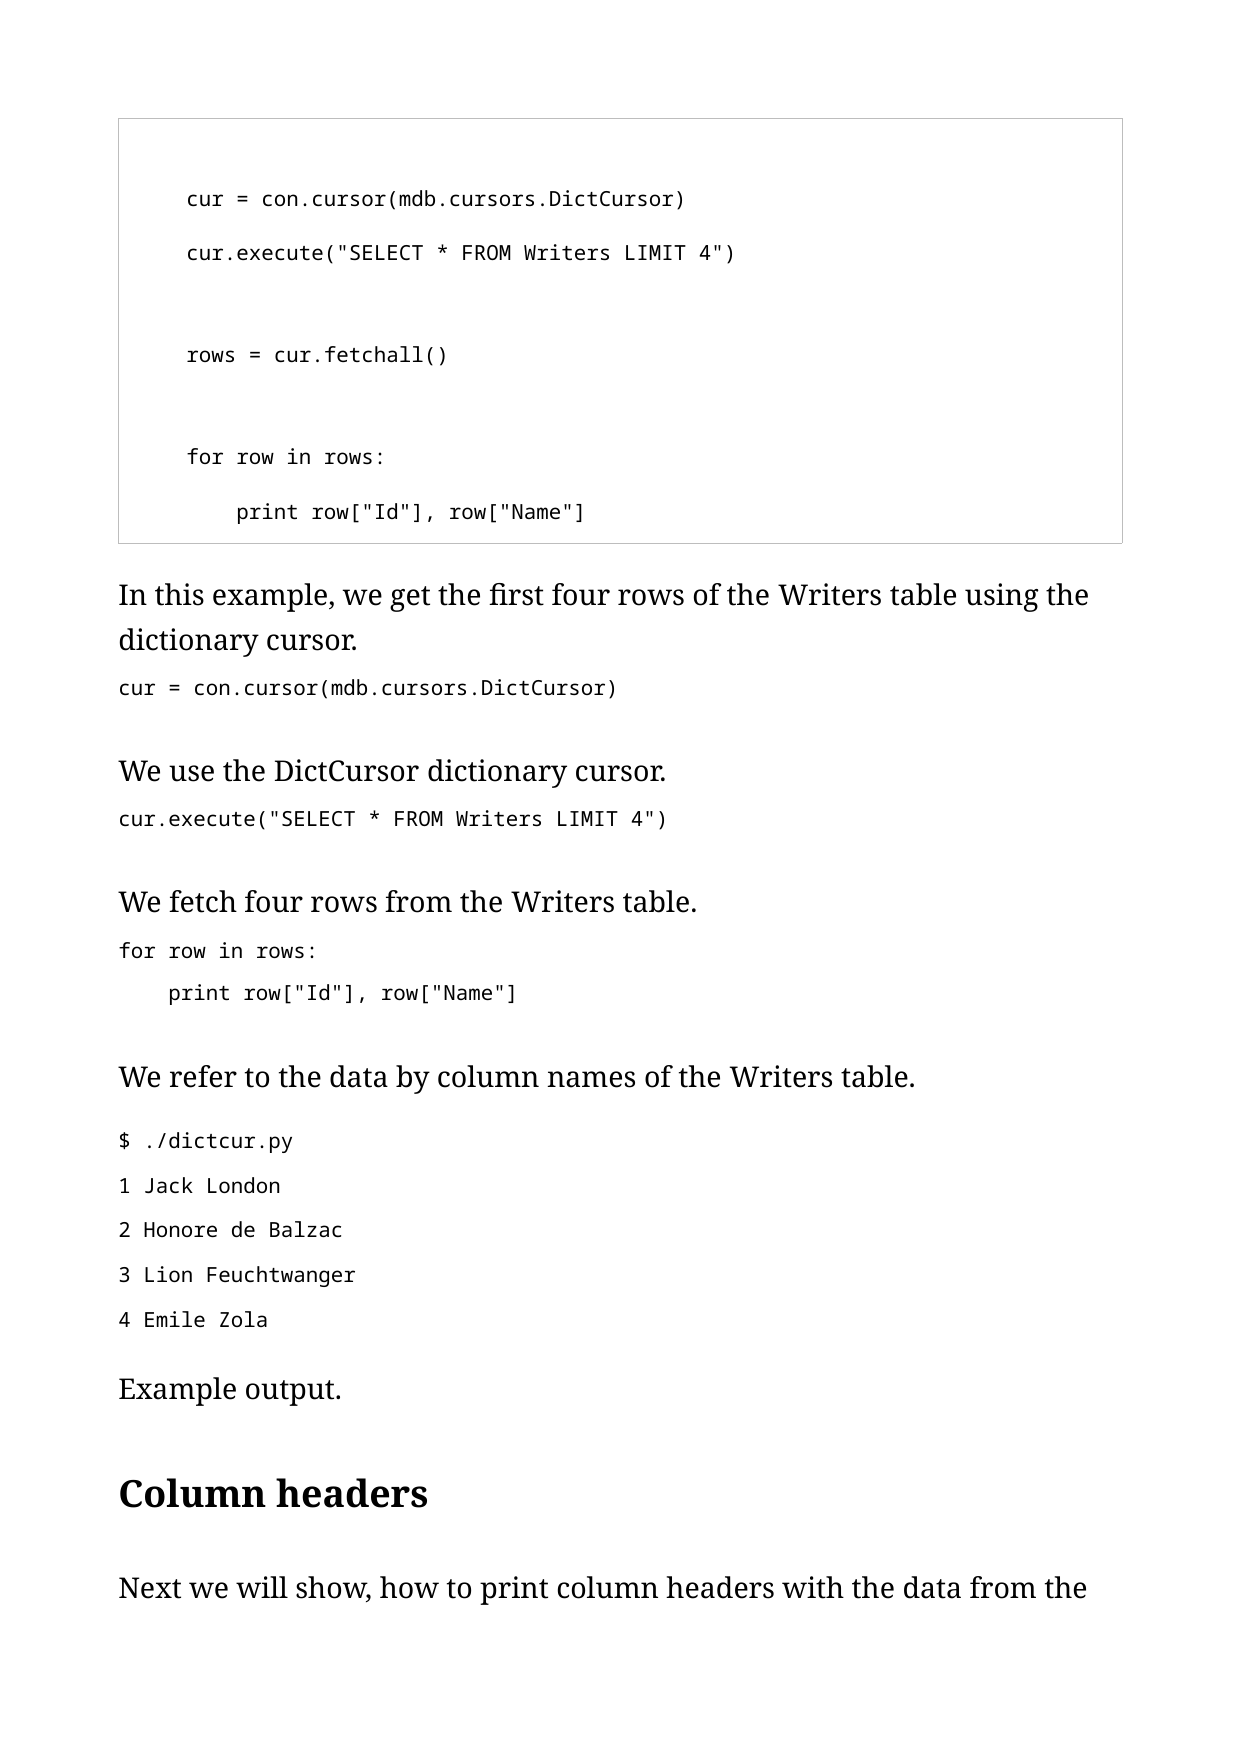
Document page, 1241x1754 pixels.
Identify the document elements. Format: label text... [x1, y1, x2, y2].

text cur = con.cursor(mdb.cursors.DictCursor) [119, 166, 1122, 212]
text 1 Jack London [118, 1155, 1122, 1199]
text We use the DictCursor dictionary cursor. [118, 745, 1122, 790]
text We fetch four rows from the Writers table. [118, 877, 1122, 921]
text cur.execute("SELECT * FROM Writers LIMIT 4") [118, 804, 1122, 833]
subtitle Column headers [118, 1467, 1122, 1518]
text $ ./dictcur.py [118, 1110, 1122, 1155]
text for row in rows: [119, 424, 1122, 471]
text cur = con.cursor(mdb.cursors.DictCursor) [118, 673, 1122, 702]
text In this example, we get the first four rows of the Writers table using the dictionary cursor. [118, 569, 1122, 658]
text cur.execute("SELECT * FROM Writers LIMIT 4") [119, 220, 1122, 267]
text Next we will show, how to print column headers with the data from the [118, 1563, 1122, 1607]
text 2 Honore de Balzac [118, 1199, 1122, 1244]
text rows = cur.fetchall() [119, 322, 1122, 369]
text We refer to the data by column names of the Writers table. [118, 1051, 1122, 1095]
text print row["Id"], row["Name"] [118, 978, 1122, 1007]
text print row["Id"], row["Name"] [119, 479, 1122, 543]
text 3 Lion Feuchtwanger [118, 1244, 1122, 1289]
text Example output. [118, 1363, 1122, 1408]
text 4 Emile Zola [118, 1289, 1122, 1333]
text for row in rows: [118, 936, 1122, 964]
